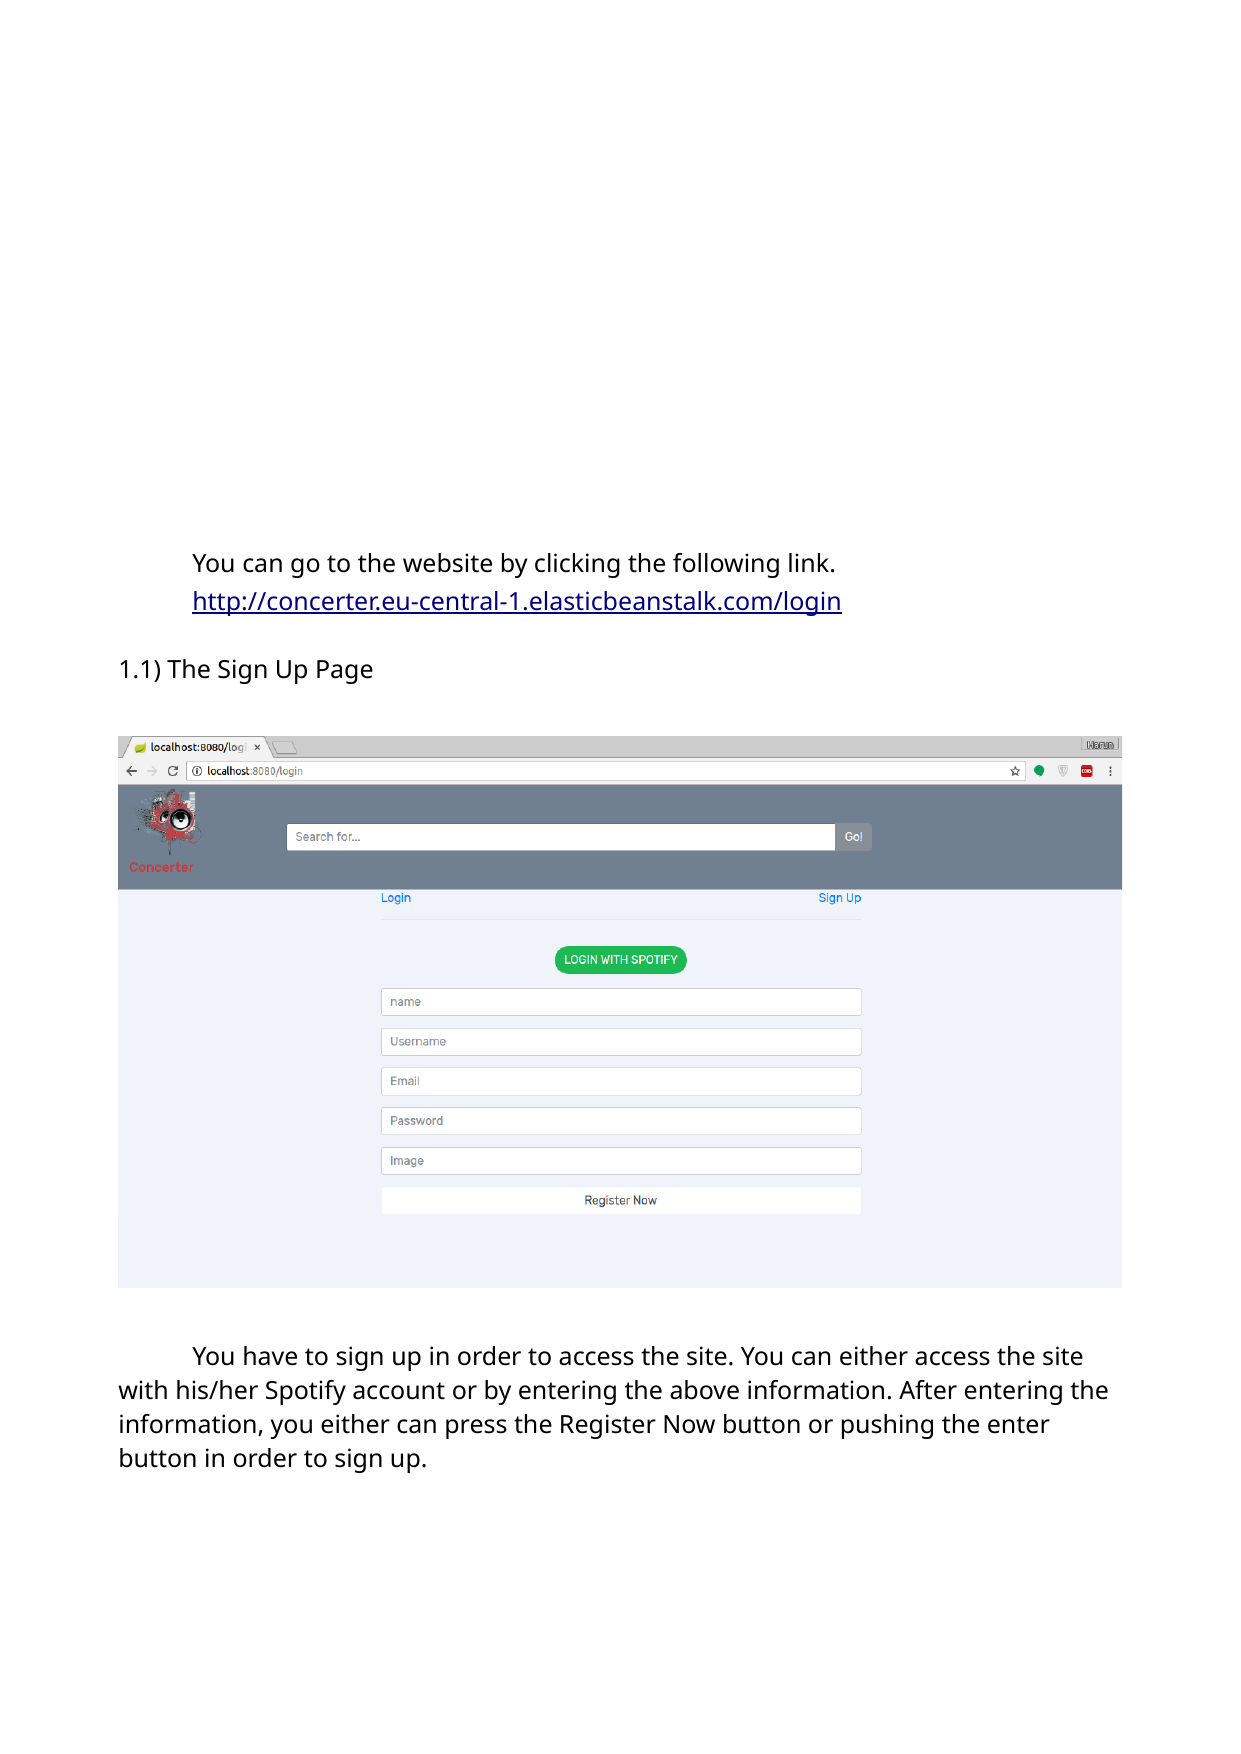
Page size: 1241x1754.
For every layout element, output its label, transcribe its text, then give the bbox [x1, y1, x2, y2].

text http://concerter.eu-central-1.elasticbeanstalk.com/login [118, 583, 1122, 617]
text You have to sign up in order to access the site. You can either access the site with his/her Spotify account or by entering the above information. After entering the information, you either can press the Register Now button or pushing the enter button in order to sign up. [118, 1339, 1122, 1475]
text You can go to the website by clicking the following link. [118, 532, 1122, 583]
text 1.1) The Sign Up Page [118, 651, 1122, 686]
picture [118, 736, 1123, 1288]
